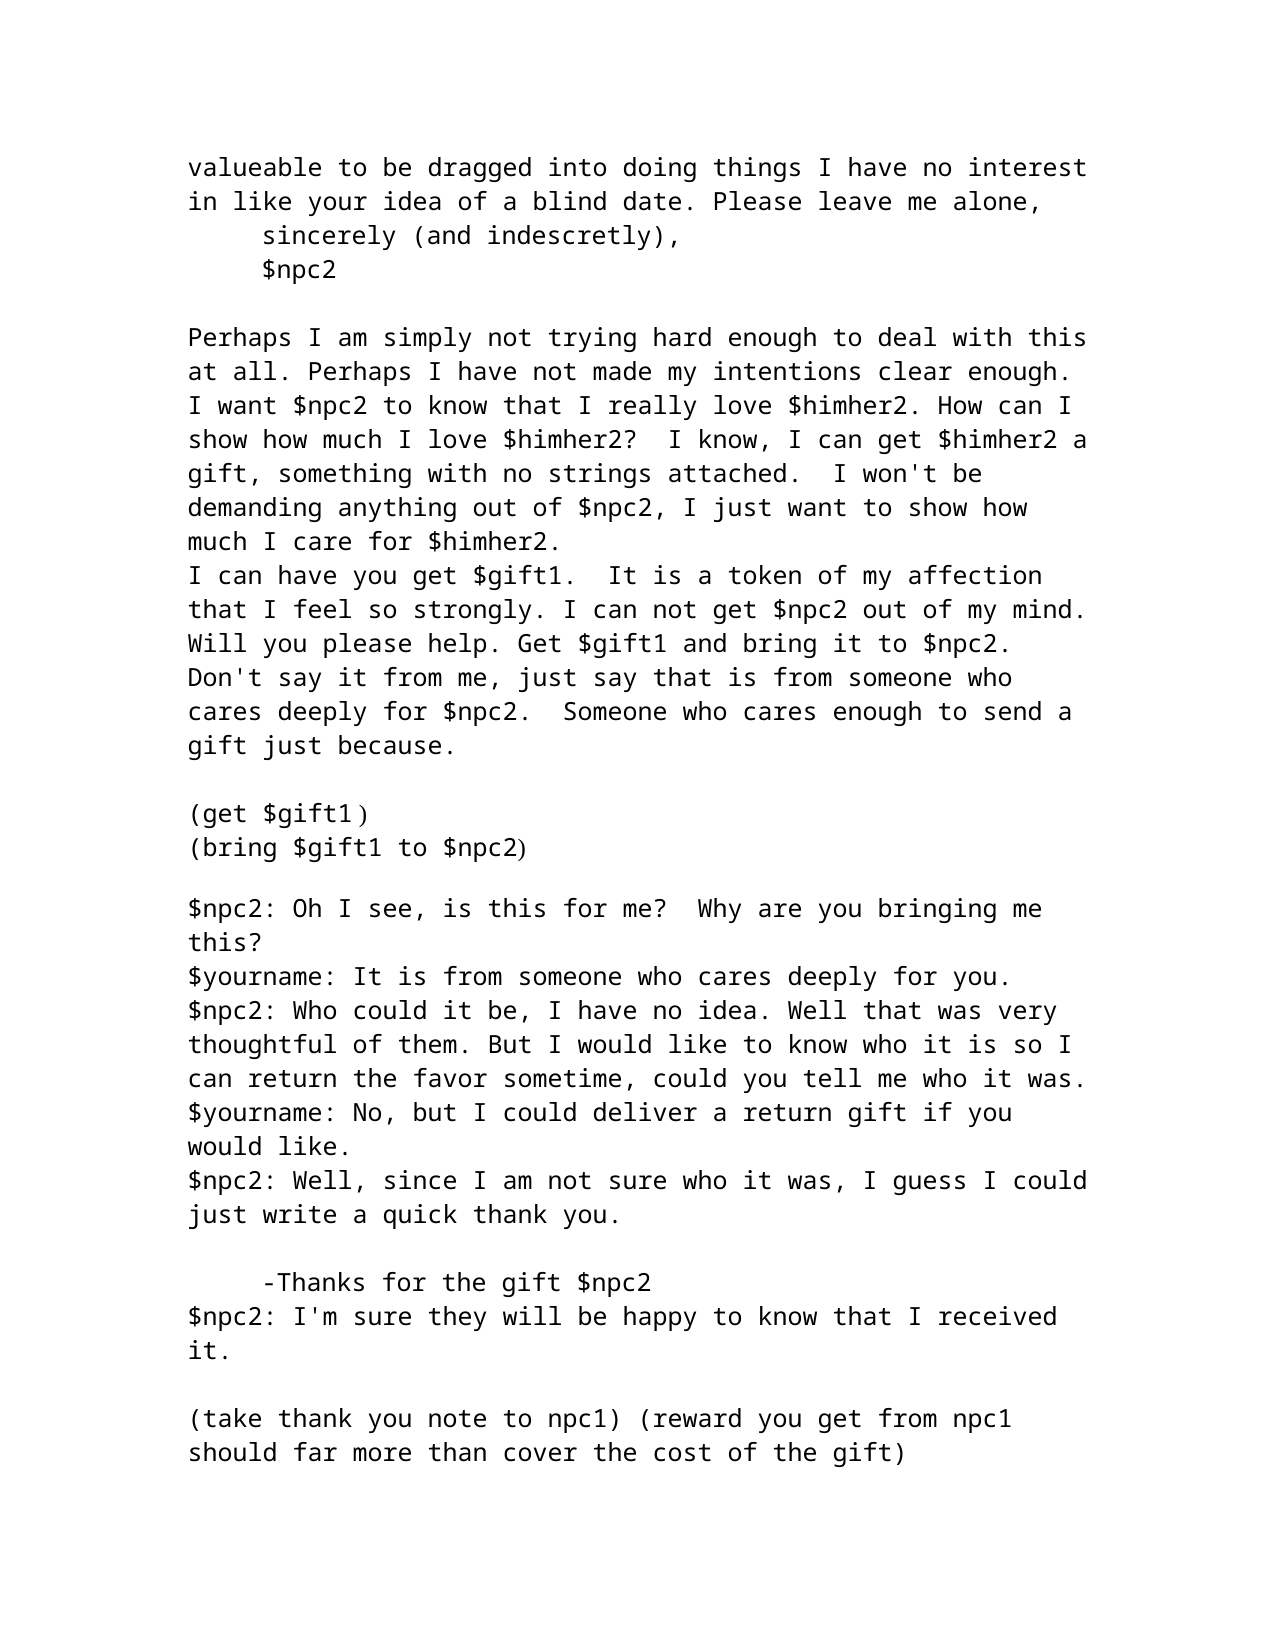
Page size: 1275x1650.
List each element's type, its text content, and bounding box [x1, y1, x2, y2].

text valueable to be dragged into doing things I have no interest in like your idea of a blind date. Please leave me alone, [187, 150, 1087, 218]
text (bring $gift1 to $npc2) [187, 829, 1087, 863]
text I can have you get $gift1. It is a token of my affection that I feel so strongly. I can not get $npc2 out of my mind. Will you please help. Get $gift1 and bring it to $npc2. Don't say it from me, just say that is from someone who cares deeply for $npc2. Someone who cares enough to send a gift just because. [187, 557, 1087, 761]
text sincerely (and indescretly), [187, 218, 1087, 252]
text Perhaps I am simply not trying hard enough to deal with this at all. Perhaps I have not made my intentions clear enough. I want $npc2 to know that I really love $himher2. How can I show how much I love $himher2? I know, I can get $himher2 a gift, something with no strings attached. I won't be demanding anything out of $npc2, I just want to show how much I care for $himher2. [187, 320, 1087, 557]
text (take thank you note to npc1) (reward you get from npc1 should far more than cover the cost of the gift) [187, 1400, 1087, 1468]
text -Thanks for the gift $npc2 [187, 1264, 1087, 1298]
text $npc2: I'm sure they will be happy to know that I received it. [187, 1298, 1087, 1366]
text $yourname: No, but I could deliver a return gift if you would like. [187, 1094, 1087, 1162]
text $npc2: Who could it be, I have no idea. Well that was very thoughtful of them. But I would like to know who it is so I can return the favor sometime, could you tell me who it was. [187, 993, 1087, 1094]
text $npc2: Oh I see, is this for me? Why are you bringing me this? [187, 891, 1087, 959]
text $yourname: It is from someone who cares deeply for you. [187, 959, 1087, 993]
text $npc2 [187, 252, 1087, 286]
text (get $gift1 ) [187, 795, 1087, 829]
text $npc2: Well, since I am not sure who it was, I guess I could just write a quick thank you. [187, 1162, 1087, 1230]
